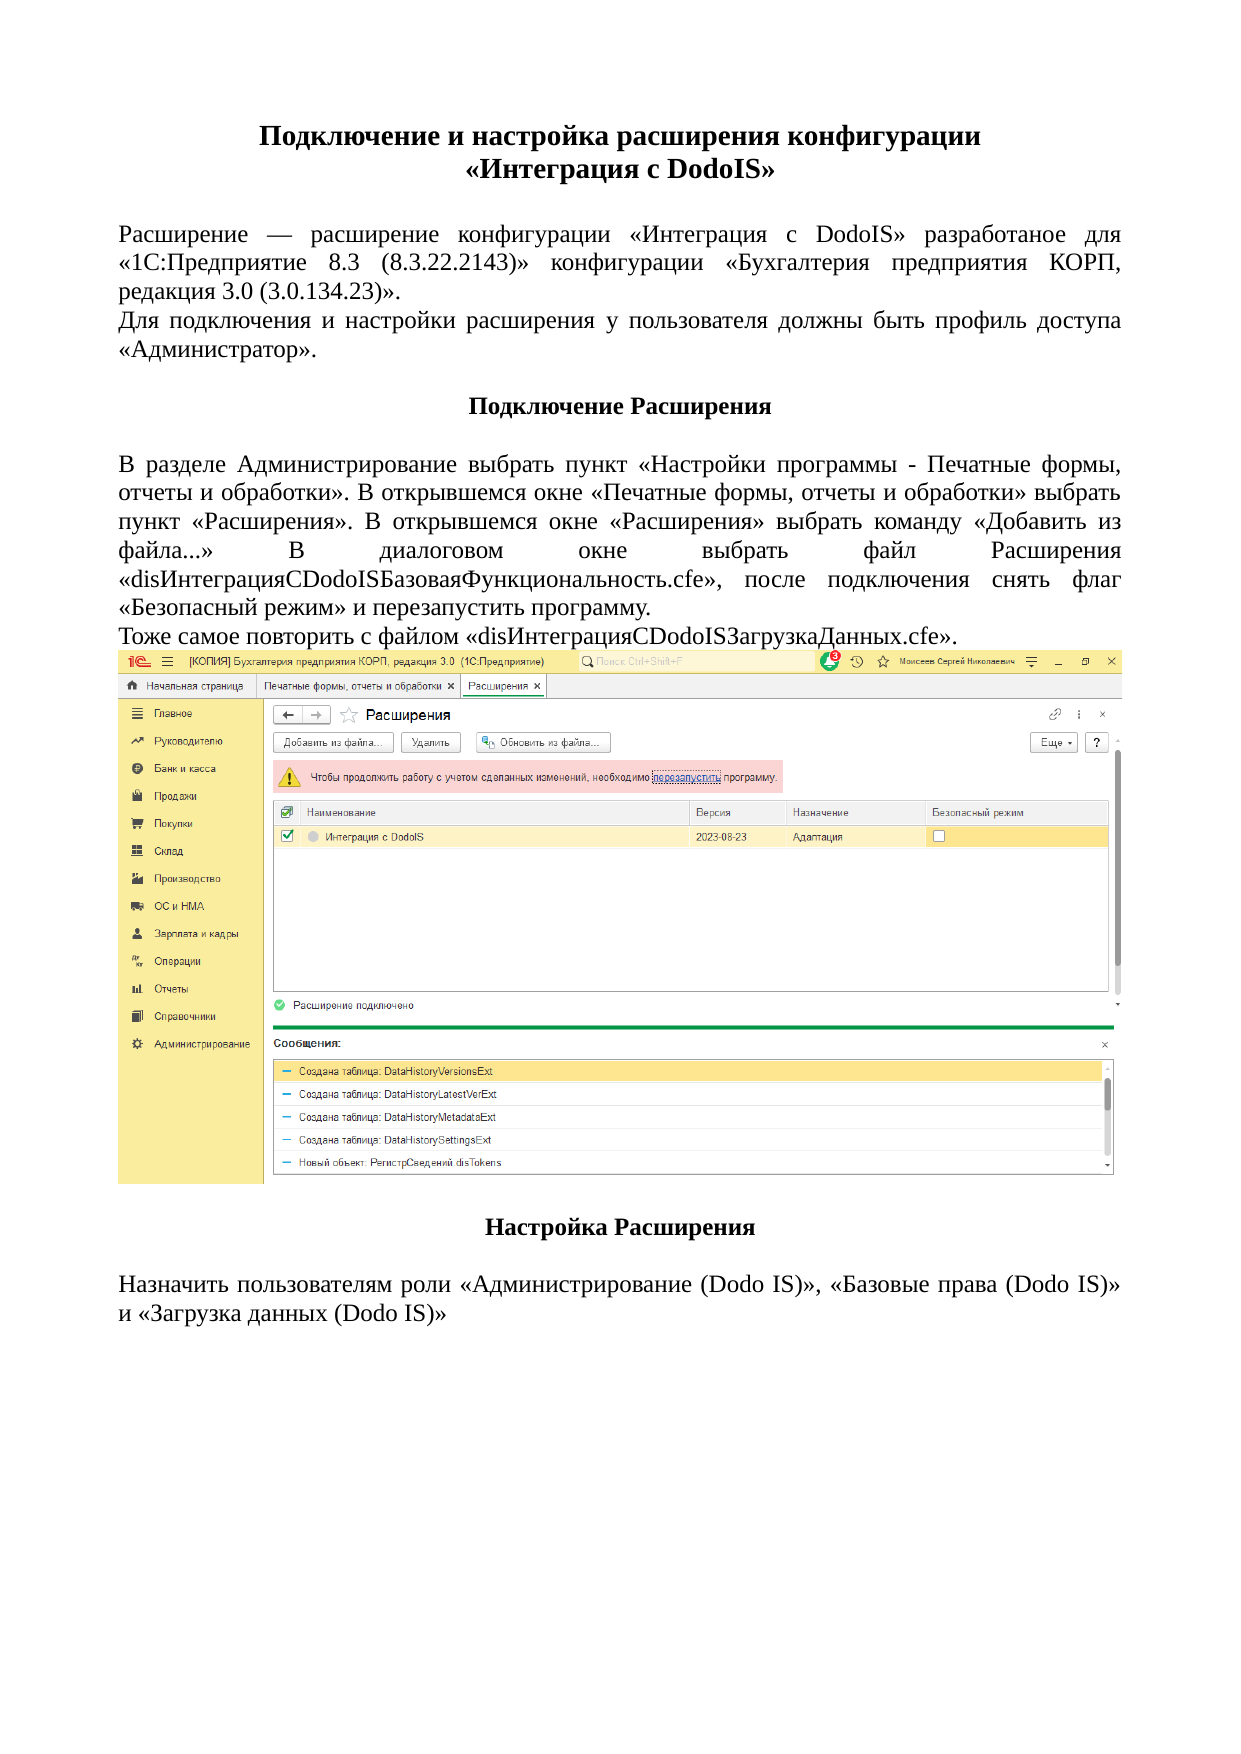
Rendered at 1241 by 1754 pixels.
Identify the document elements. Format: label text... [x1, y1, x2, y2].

text Для подключения и настройки расширения у пользователя должны быть профиль доступа «Администратор». [118, 305, 1122, 362]
text Подключение и настройка расширения конфигурации «Интеграция c DodoIS» [118, 118, 1122, 185]
text Подключение Расширения [118, 391, 1122, 420]
text Расширение — расширение конфигурации «Интеграция c DodoIS» разработаное для «1С:Предприятие 8.3 (8.3.22.2143)» конфигурации «Бухгалтерия предприятия КОРП, редакция 3.0 (3.0.134.23)». [118, 219, 1122, 305]
text Тоже самое повторить с файлом «disИнтеграцияCDodoISЗагрузкаДанных.cfe». [118, 621, 1122, 650]
text Назначить пользователям роли «Администрирование (Dodo IS)», «Базовые права (Dodo IS)» и «Загрузка данных (Dodo IS)» [118, 1269, 1122, 1327]
picture [118, 650, 1123, 1184]
text В разделе Администрирование выбрать пункт «Настройки программы - Печатные формы, отчеты и обработки». В открывшемся окне «Печатные формы, отчеты и обработки» выбрать пункт «Расширения». В открывшемся окне «Расширения» выбрать команду «Добавить из файла...» В диалоговом окне выбрать файл Расширения «disИнтеграцияCDodoISБазоваяФункциональность.cfe», после подключения снять флаг «Безопасный режим» и перезапустить программу. [118, 449, 1122, 621]
text Настройка Расширения [118, 1212, 1122, 1241]
